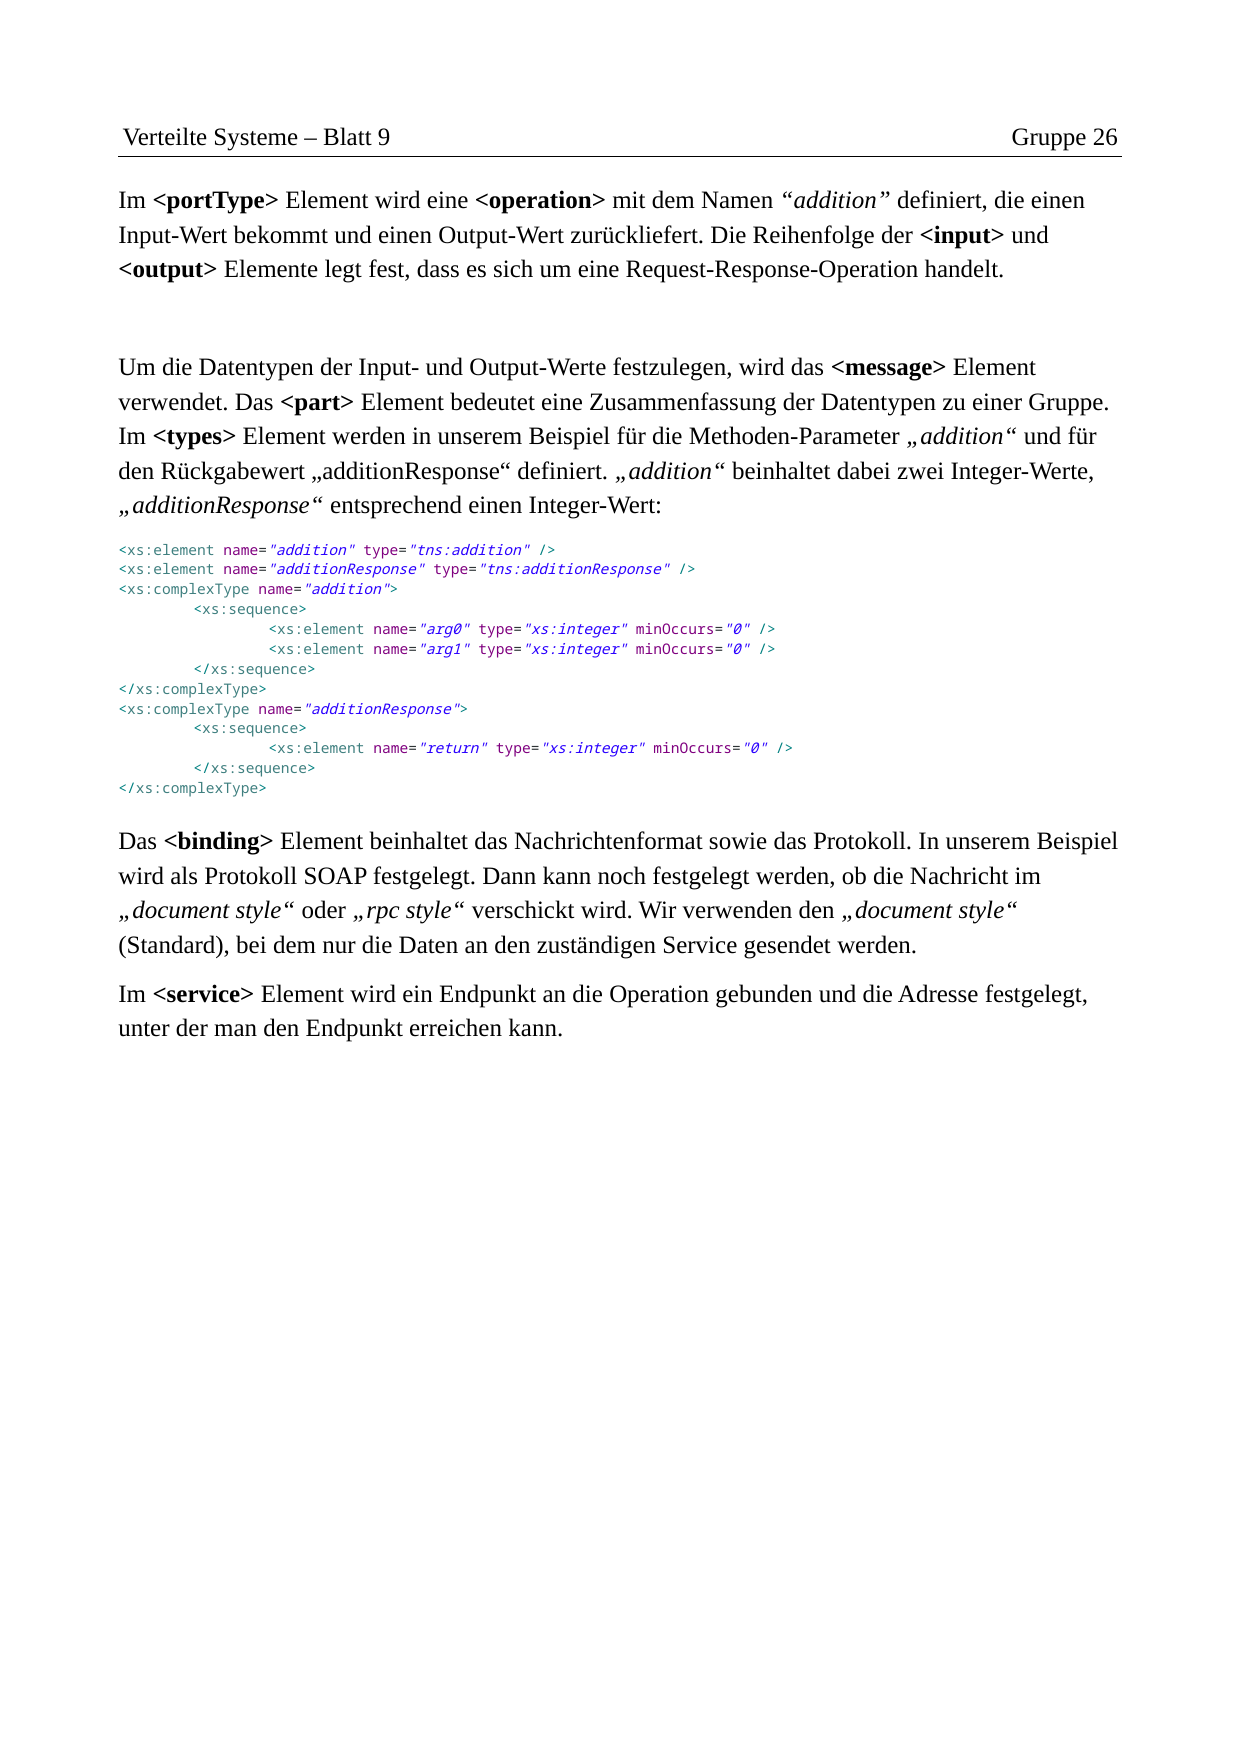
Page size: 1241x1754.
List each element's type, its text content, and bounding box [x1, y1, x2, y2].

text <xs:sequence> [118, 718, 1122, 738]
text <xs:element name="return" type="xs:integer" minOccurs="0" /> [118, 738, 1122, 758]
text <xs:element name="additionResponse" type="tns:additionResponse" /> [118, 559, 1122, 579]
text <xs:complexType name="addition"> [118, 579, 1122, 599]
text </xs:complexType> [118, 778, 1122, 798]
text </xs:sequence> [118, 659, 1122, 678]
text Im <portType> Element wird eine <operation> mit dem Namen “addition” definiert, die einen Input-Wert bekommt und einen Output-Wert zurückliefert. Die Reihenfolge der <input> und <output> Elemente legt fest, dass es sich um eine Request-Response-Operation handelt. [118, 185, 1122, 283]
text Das <binding> Element beinhaltet das Nachrichtenformat sowie das Protokoll. In unserem Beispiel wird als Protokoll SOAP festgelegt. Dann kann noch festgelegt werden, ob die Nachricht im „document style“ oder „rpc style“ verschickt wird. Wir verwenden den „document style“ (Standard), bei dem nur die Daten an den zuständigen Service gesendet werden. [118, 826, 1122, 958]
text <xs:complexType name="additionResponse"> [118, 698, 1122, 718]
text <xs:element name="arg0" type="xs:integer" minOccurs="0" /> [118, 619, 1122, 639]
text <xs:element name="addition" type="tns:addition" /> [118, 539, 1122, 559]
text </xs:complexType> [118, 678, 1122, 698]
text Im <service> Element wird ein Endpunkt an die Operation gebunden und die Adresse festgelegt, unter der man den Endpunkt erreichen kann. [118, 979, 1122, 1042]
text <xs:element name="arg1" type="xs:integer" minOccurs="0" /> [118, 639, 1122, 659]
text Um die Datentypen der Input- und Output-Werte festzulegen, wird das <message> Element verwendet. Das <part> Element bedeutet eine Zusammenfassung der Datentypen zu einer Gruppe. Im <types> Element werden in unserem Beispiel für die Methoden-Parameter „addition“ und für den Rückgabewert „additionResponse“ definiert. „addition“ beinhaltet dabei zwei Integer-Werte, „additionResponse“ entsprechend einen Integer-Wert: [118, 352, 1122, 519]
text </xs:sequence> [118, 758, 1122, 778]
text <xs:sequence> [118, 599, 1122, 619]
